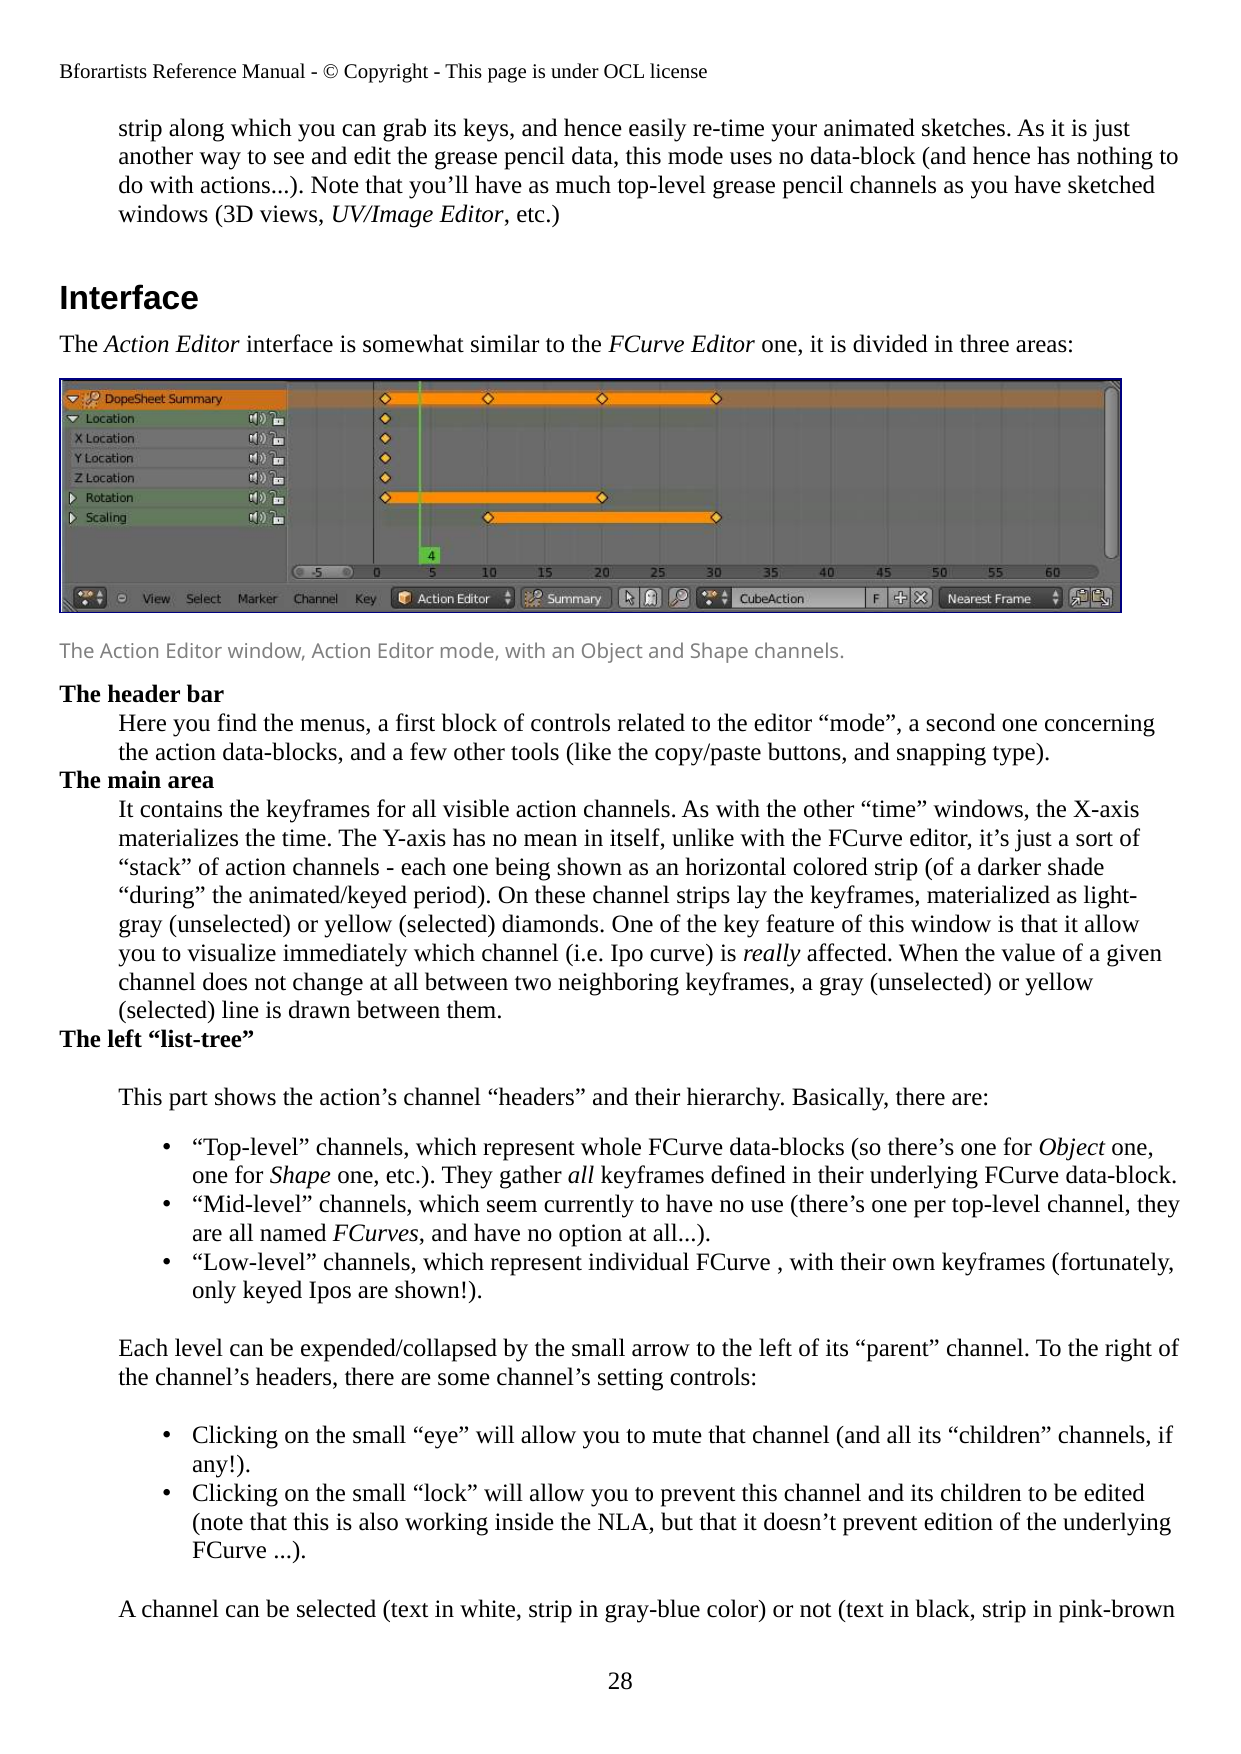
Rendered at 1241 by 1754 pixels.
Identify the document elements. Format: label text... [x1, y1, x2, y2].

text A channel can be selected (text in white, strip in gray-blue color) or not (text in black, strip in pink-brown [118, 1594, 1181, 1622]
subtitle Interface [59, 278, 1181, 317]
text This part shows the action’s channel “headers” and their hierarchy. Basically, there are: [118, 1082, 1181, 1111]
subtitle The main area [59, 766, 1181, 794]
subtitle The header bar [59, 679, 1181, 708]
list “Mid-level” channels, which seem currently to have no use (there’s one per top-level channel, they are all named FCurves, and have no option at all...). [162, 1189, 1181, 1247]
list strip along which you can grab its keys, and hence easily re-time your animated sketches. As it is just another way to see and edit the grease pencil data, this mode uses no data-block (and hence has nothing to do with actions...). Note that you’ll have as much top-level grease pencil channels as you have sketched windows (3D views, UV/Image Editor, etc.) [118, 113, 1181, 228]
text The Action Editor window, Action Editor mode, with an Object and Shape channels. [59, 633, 1181, 665]
list “Low-level” channels, which represent individual FCurve , with their own keyframes (fortunately, only keyed Ipos are shown!). [162, 1247, 1181, 1304]
list Each level can be expended/collapsed by the small arrow to the left of its “parent” channel. To the right of the channel’s headers, there are some channel’s setting controls: [118, 1333, 1181, 1391]
list Here you find the menus, a first block of controls related to the editor “mode”, a second one concerning the action data-blocks, and a few other tools (like the copy/paste buttons, and snapping type). [118, 708, 1181, 766]
list Clicking on the small “eye” will allow you to mute that channel (and all its “children” channels, if any!). [162, 1421, 1181, 1478]
text The Action Editor interface is somewhat similar to the FCurve Editor one, it is divided in three areas: [59, 329, 1181, 358]
picture [61, 380, 1120, 612]
list It contains the keyframes for all visible action channels. As with the other “time” windows, the X-axis materializes the time. The Y-axis has no mean in itself, unlike with the FCurve editor, it’s just a sort of “stack” of action channels - each one being shown as an horizontal colored strip (of a darker shade “during” the animated/keyed period). On these channel strips lay the keyframes, materialized as light-gray (unselected) or yellow (selected) diamonds. One of the key feature of this window is that it allow you to visualize immediately which channel (i.e. Ipo curve) is really affected. When the value of a given channel does not change at all between two neighboring keyframes, a gray (unselected) or yellow (selected) line is drawn between them. [118, 794, 1181, 1024]
list Clicking on the small “lock” will allow you to prevent this channel and its children to be edited (note that this is also working inside the NLA, but that it doesn’t prevent edition of the underlying FCurve ...). [162, 1478, 1181, 1564]
subtitle The left “list-tree” [59, 1024, 1181, 1053]
list “Top-level” channels, which represent whole FCurve data-blocks (so there’s one for Object one, one for Shape one, etc.). They gather all keyframes defined in their underlying FCurve data-block. [162, 1132, 1181, 1189]
